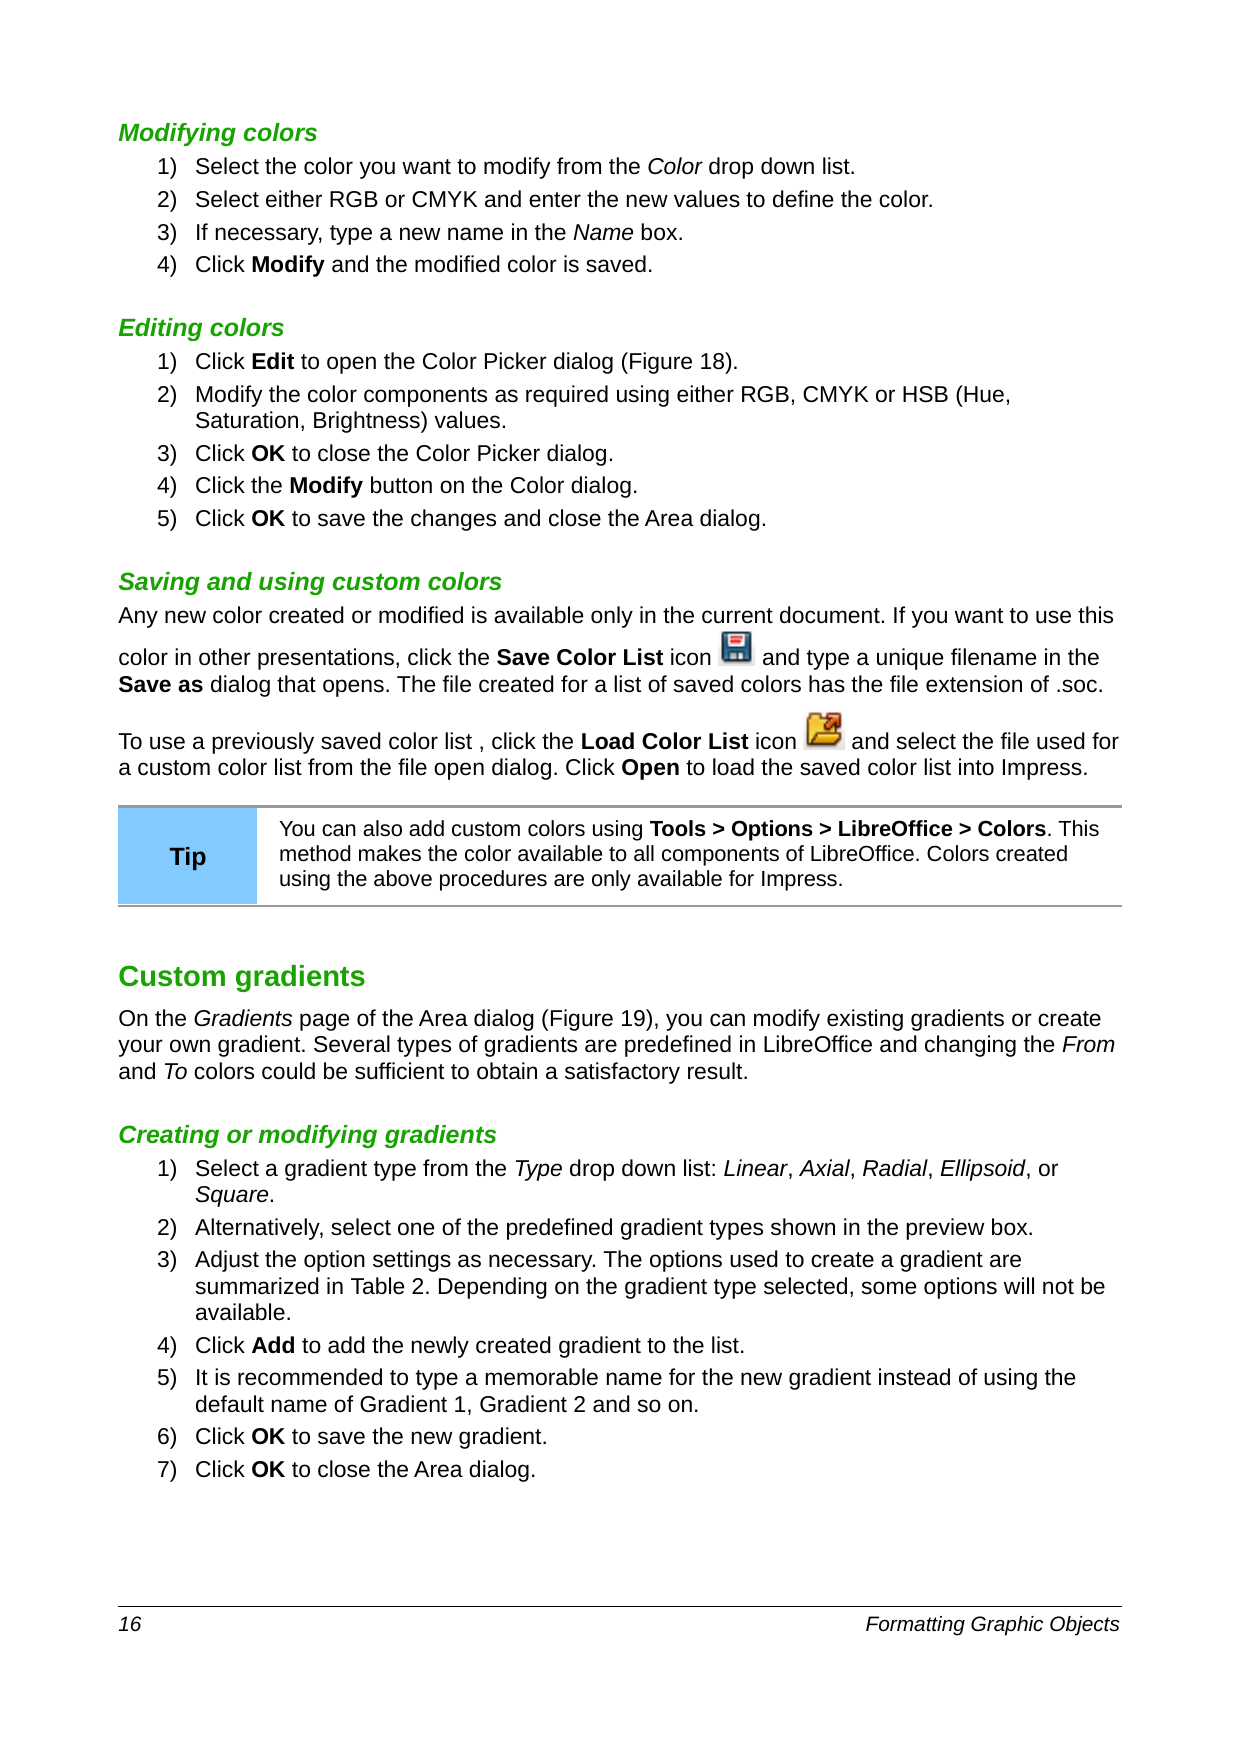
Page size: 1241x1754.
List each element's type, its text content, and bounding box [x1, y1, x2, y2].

list Select either RGB or CMYK and enter the new values to define the color. [177, 186, 1122, 212]
list Click OK to save the new gradient. [177, 1423, 1122, 1450]
list Click OK to save the changes and close the Area dialog. [177, 505, 1122, 531]
table_header You can also add custom colors using Tools > Options > LibreOffice > Colors. This method makes the color available to all components of LibreOffice. Colors created using the above procedures are only available for Impress. [258, 808, 1122, 904]
picture [803, 709, 846, 750]
picture [718, 628, 756, 666]
list Adjust the option settings as necessary. The options used to create a gradient are summarized in Table 2. Depending on the gradient type selected, some options will not be available. [177, 1246, 1122, 1326]
list Modify the color components as required using either RGB, CMYK or HSB (Hue, Saturation, Brightness) values. [177, 381, 1122, 433]
subtitle Modifying colors [118, 118, 1122, 147]
subtitle Editing colors [118, 313, 1122, 342]
list Click the Modify button on the Color dialog. [177, 472, 1122, 499]
table_header Tip [118, 808, 257, 904]
subtitle Saving and using custom colors [118, 567, 1122, 596]
list Alternatively, select one of the predefined gradient types shown in the preview box. [177, 1214, 1122, 1240]
list Select a gradient type from the Type drop down list: Linear, Axial, Radial, Ellipsoid, or Square. [177, 1155, 1122, 1208]
list Click Edit to open the Color Picker dialog (Figure 18). [177, 348, 1122, 374]
subtitle Creating or modifying gradients [118, 1120, 1122, 1148]
text Any new color created or modified is available only in the current document. If you want to use this color in other presentations, click the Save Color List icon and type a unique filename in the Save as dialog that opens. The file created for a list of saved colors has the file extension of .soc. [118, 602, 1122, 697]
list Select the color you want to modify from the Color drop down list. [177, 153, 1122, 180]
subtitle Custom gradients [118, 959, 1122, 993]
text On the Gradients page of the Area dialog (Figure 19), you can modify existing gradients or create your own gradient. Several types of gradients are predefined in LibreOffice and changing the From and To colors could be sufficient to obtain a satisfactory result. [118, 1005, 1122, 1084]
text To use a previously saved color list , click the Load Color List icon and select the file used for a custom color list from the file open dialog. Click Open to load the saved color list into Impress. [118, 709, 1122, 780]
list Click Modify and the modified color is saved. [177, 251, 1122, 277]
list Click OK to close the Area dialog. [177, 1456, 1122, 1482]
list Click Add to add the newly created gradient to the list. [177, 1332, 1122, 1358]
list Click OK to close the Color Picker dialog. [177, 440, 1122, 466]
list If necessary, type a new name in the Name box. [177, 218, 1122, 245]
list It is recommended to type a memorable name for the new gradient instead of using the default name of Gradient 1, Gradient 2 and so on. [177, 1364, 1122, 1417]
